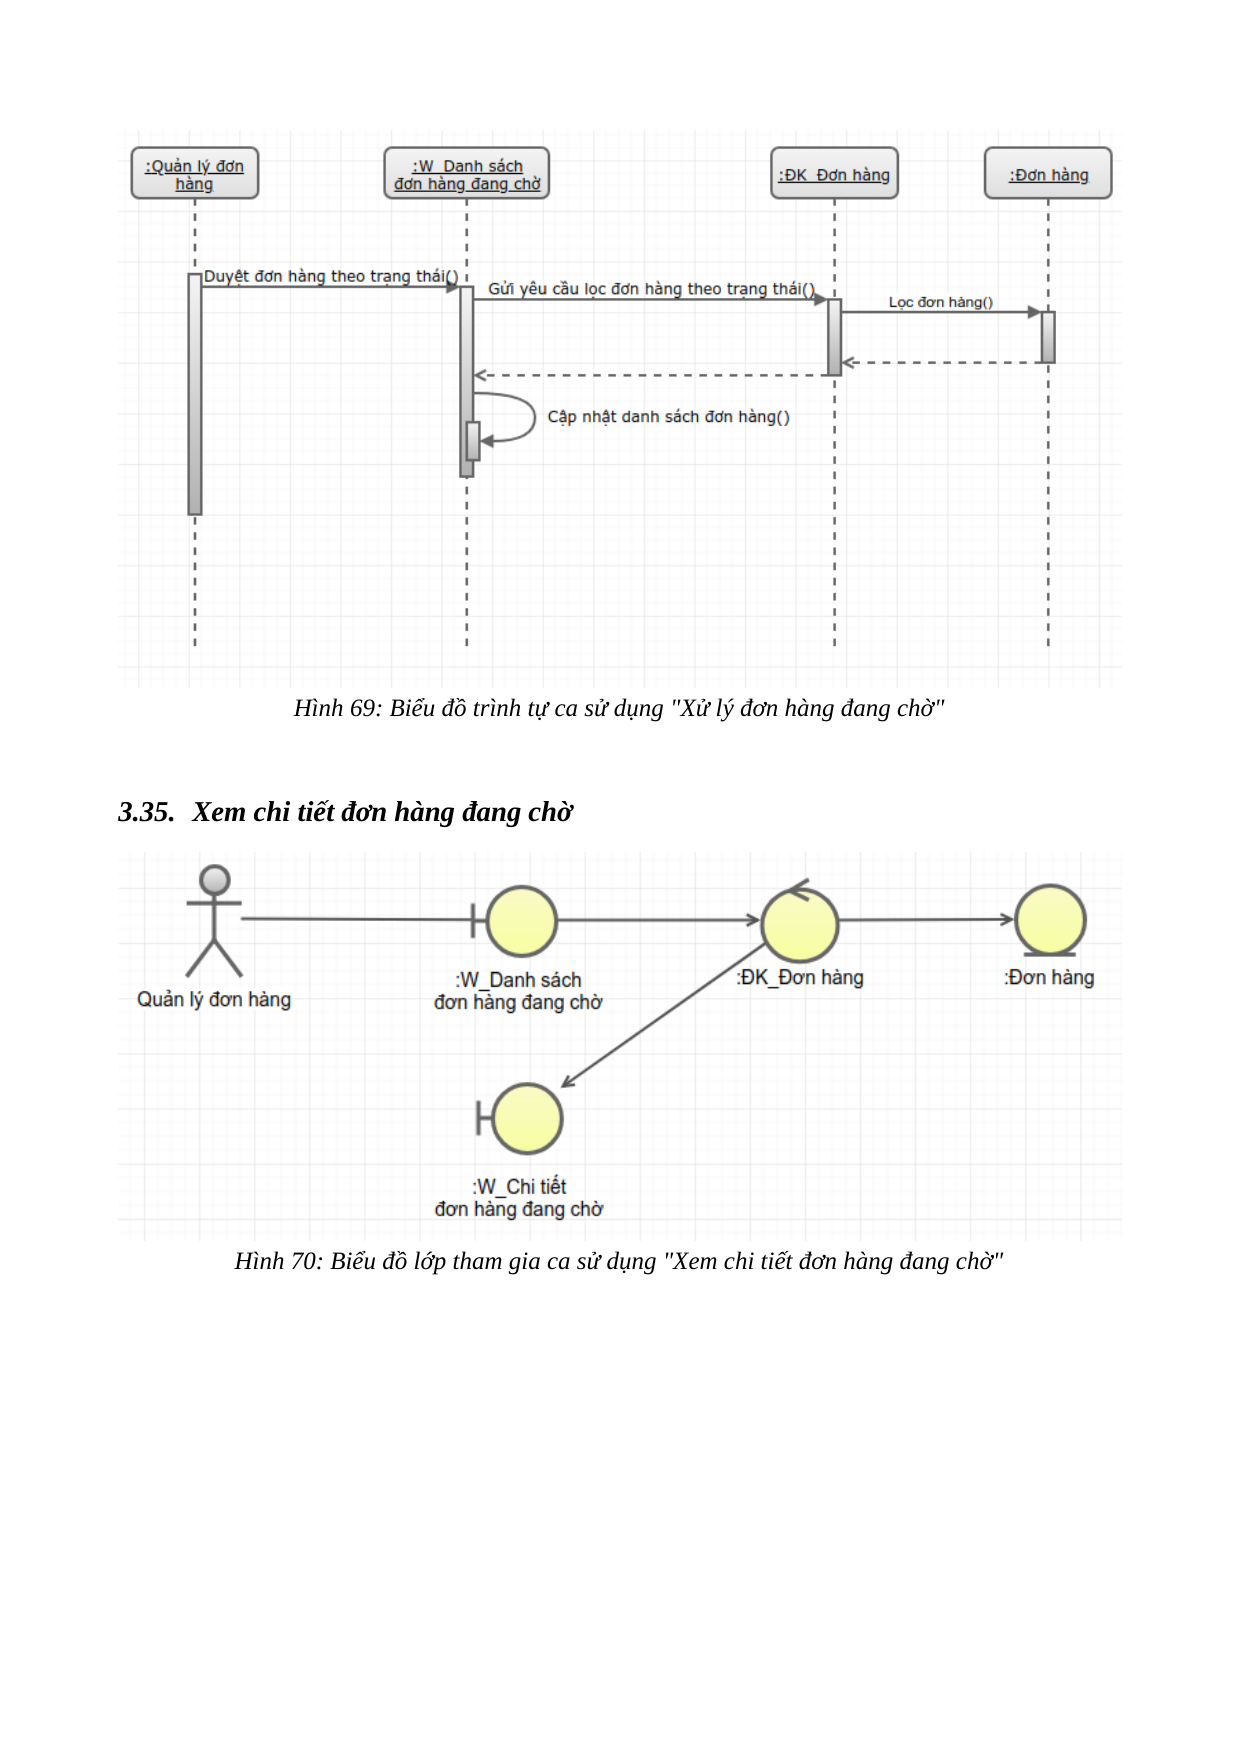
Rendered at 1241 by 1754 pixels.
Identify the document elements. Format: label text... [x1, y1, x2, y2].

subtitle Xem chi tiết đơn hàng đang chờ [118, 794, 1122, 827]
text Hình 70: Biểu đồ lớp tham gia ca sử dụng "Xem chi tiết đơn hàng đang chờ" [118, 1241, 1122, 1274]
text Hình 69: Biểu đồ trình tự ca sử dụng "Xử lý đơn hàng đang chờ" [118, 688, 1122, 722]
picture [118, 130, 1123, 688]
picture [118, 852, 1123, 1241]
